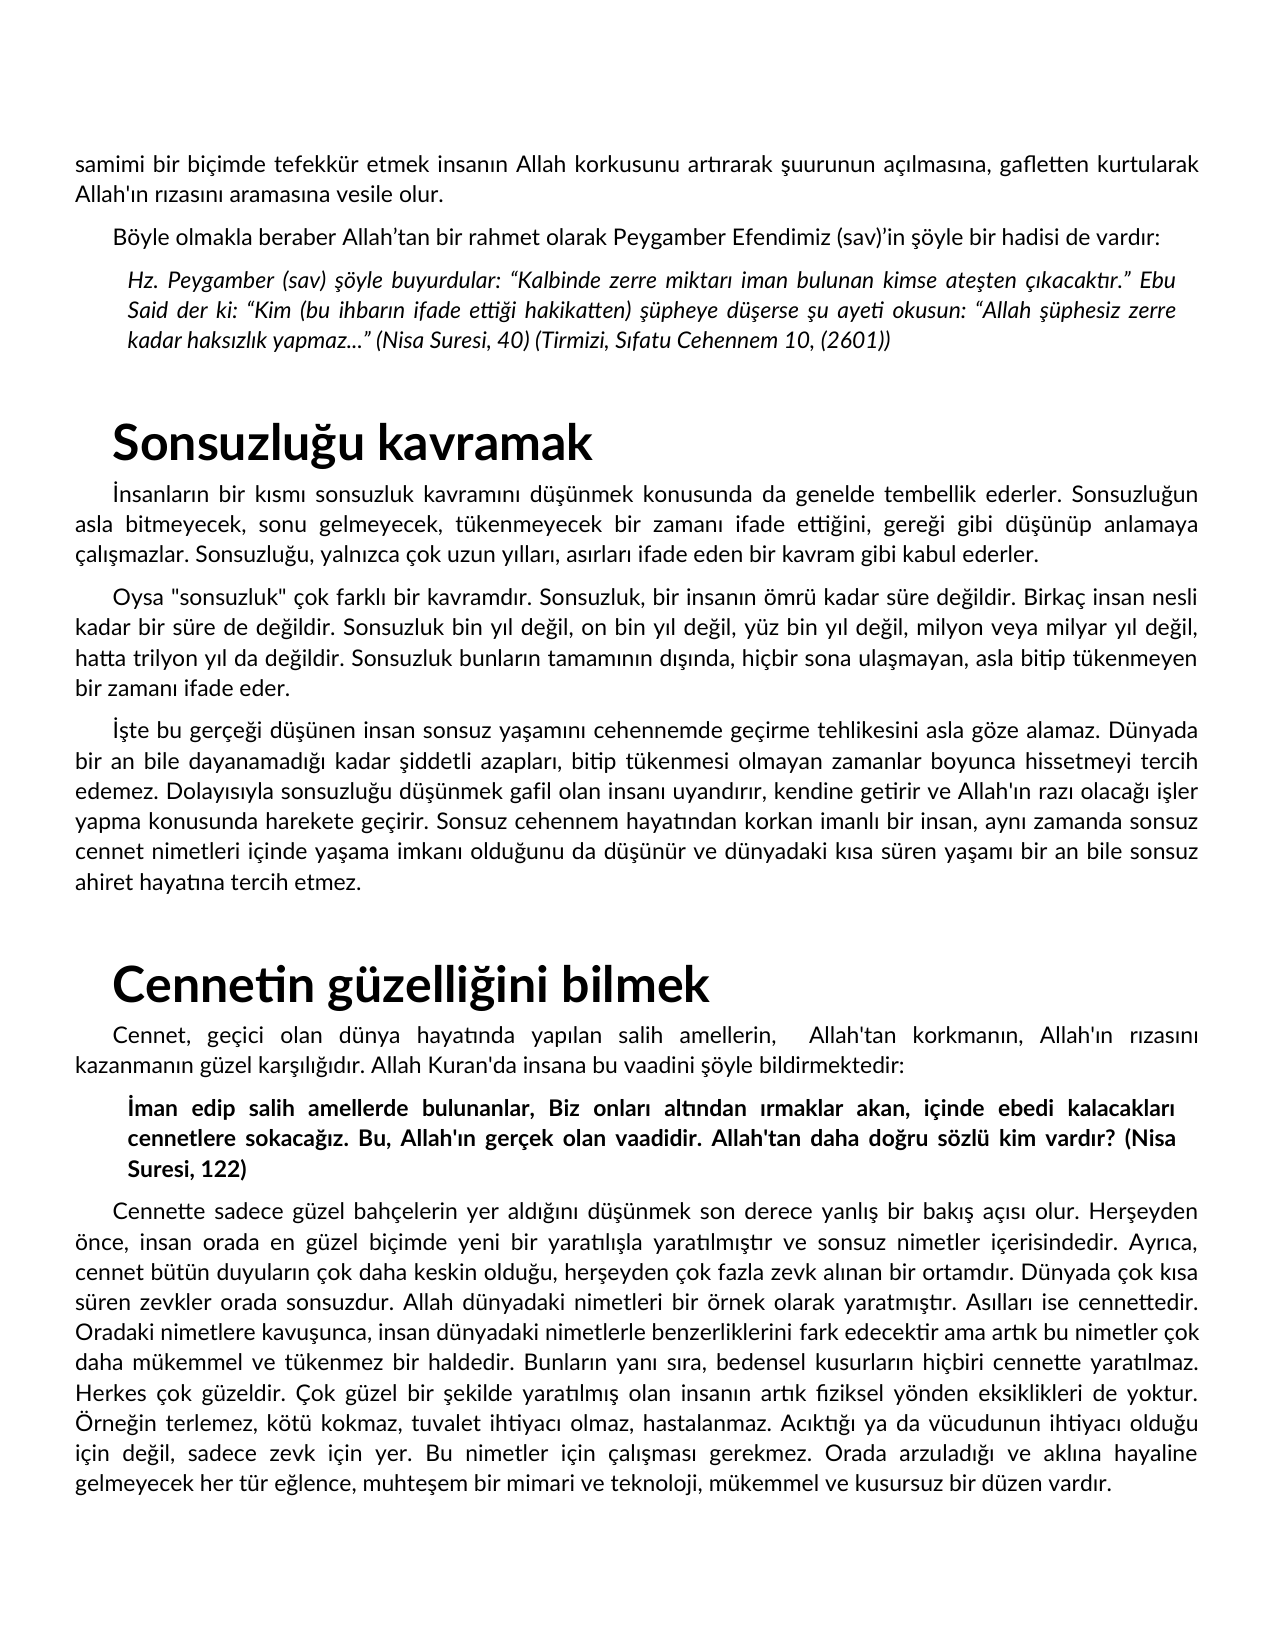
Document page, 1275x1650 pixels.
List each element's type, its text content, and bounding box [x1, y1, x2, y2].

text Böyle olmakla beraber Allah’tan bir rahmet olarak Peygamber Efendimiz (sav)’in şöyle bir hadisi de vardır: [75, 223, 1200, 250]
text Cennette sadece güzel bahçelerin yer aldığını düşünmek son derece yanlış bir bakış açısı olur. Herşeyden önce, insan orada en güzel biçimde yeni bir yaratılışla yaratılmıştır ve sonsuz nimetler içerisindedir. Ayrıca, cennet bütün duyuların çok daha keskin olduğu, herşeyden çok fazla zevk alınan bir ortamdır. Dünyada çok kısa süren zevkler orada sonsuzdur. Allah dünyadaki nimetleri bir örnek olarak yaratmıştır. Asılları ise cennettedir. Oradaki nimetlere kavuşunca, insan dünyadaki nimetlerle benzerliklerini fark edecektir ama artık bu nimetler çok daha mükemmel ve tükenmez bir haldedir. Bunların yanı sıra, bedensel kusurların hiçbiri cennette yaratılmaz. Herkes çok güzeldir. Çok güzel bir şekilde yaratılmış olan insanın artık fiziksel yönden eksiklikleri de yoktur. Örneğin terlemez, kötü kokmaz, tuvalet ihtiyacı olmaz, hastalanmaz. Acıktığı ya da vücudunun ihtiyacı olduğu için değil, sadece zevk için yer. Bu nimetler için çalışması gerekmez. Orada arzuladığı ve aklına hayaline gelmeyecek her tür eğlence, muhteşem bir mimari ve teknoloji, mükemmel ve kusursuz bir düzen vardır. [75, 1197, 1200, 1496]
text İşte bu gerçeği düşünen insan sonsuz yaşamını cehennemde geçirme tehlikesini asla göze alamaz. Dünyada bir an bile dayanamadığı kadar şiddetli azapları, bitip tükenmesi olmayan zamanlar boyunca hissetmeyi tercih edemez. Dolayısıyla sonsuzluğu düşünmek gafil olan insanı uyandırır, kendine getirir ve Allah'ın razı olacağı işler yapma konusunda harekete geçirir. Sonsuz cehennem hayatından korkan imanlı bir insan, aynı zamanda sonsuz cennet nimetleri içinde yaşama imkanı olduğunu da düşünür ve dünyadaki kısa süren yaşamı bir an bile sonsuz ahiret hayatına tercih etmez. [75, 716, 1200, 895]
text Hz. Peygamber (sav) şöyle buyurdular: “Kalbinde zerre miktarı iman bulunan kimse ateşten çıkacaktır.” Ebu Said der ki: “Kim (bu ihbarın ifade ettiği hakikatten) şüpheye düşerse şu ayeti okusun: “Allah şüphesiz zerre kadar haksızlık yapmaz...” (Nisa Suresi, 40) (Tirmizi, Sıfatu Cehennem 10, (2601)) [127, 266, 1177, 353]
text samimi bir biçimde tefekkür etmek insanın Allah korkusunu artırarak şuurunun açılmasına, gafletten kurtularak Allah'ın rızasını aramasına vesile olur. [75, 150, 1200, 208]
text İnsanların bir kısmı sonsuzluk kavramını düşünmek konusunda da genelde tembellik ederler. Sonsuzluğun asla bitmeyecek, sonu gelmeyecek, tükenmeyecek bir zamanı ifade ettiğini, gereği gibi düşünüp anlamaya çalışmazlar. Sonsuzluğu, yalnızca çok uzun yılları, asırları ifade eden bir kavram gibi kabul ederler. [75, 480, 1200, 568]
text Cennet, geçici olan dünya hayatında yapılan salih amellerin, Allah'tan korkmanın, Allah'ın rızasını kazanmanın güzel karşılığıdır. Allah Kuran'da insana bu vaadini şöyle bildirmektedir: [75, 1021, 1200, 1079]
text İman edip salih amellerde bulunanlar, Biz onları altından ırmaklar akan, içinde ebedi kalacakları cennetlere sokacağız. Bu, Allah'ın gerçek olan vaadidir. Allah'tan daha doğru sözlü kim vardır? (Nisa Suresi, 122) [127, 1094, 1177, 1182]
subtitle Sonsuzluğu kavramak [112, 411, 1200, 471]
text Oysa "sonsuzluk" çok farklı bir kavramdır. Sonsuzluk, bir insanın ömrü kadar süre değildir. Birkaç insan nesli kadar bir süre de değildir. Sonsuzluk bin yıl değil, on bin yıl değil, yüz bin yıl değil, milyon veya milyar yıl değil, hatta trilyon yıl da değildir. Sonsuzluk bunların tamamının dışında, hiçbir sona ulaşmayan, asla bitip tükenmeyen bir zamanı ifade eder. [75, 583, 1200, 701]
subtitle Cennetin güzelliğini bilmek [112, 953, 1200, 1013]
